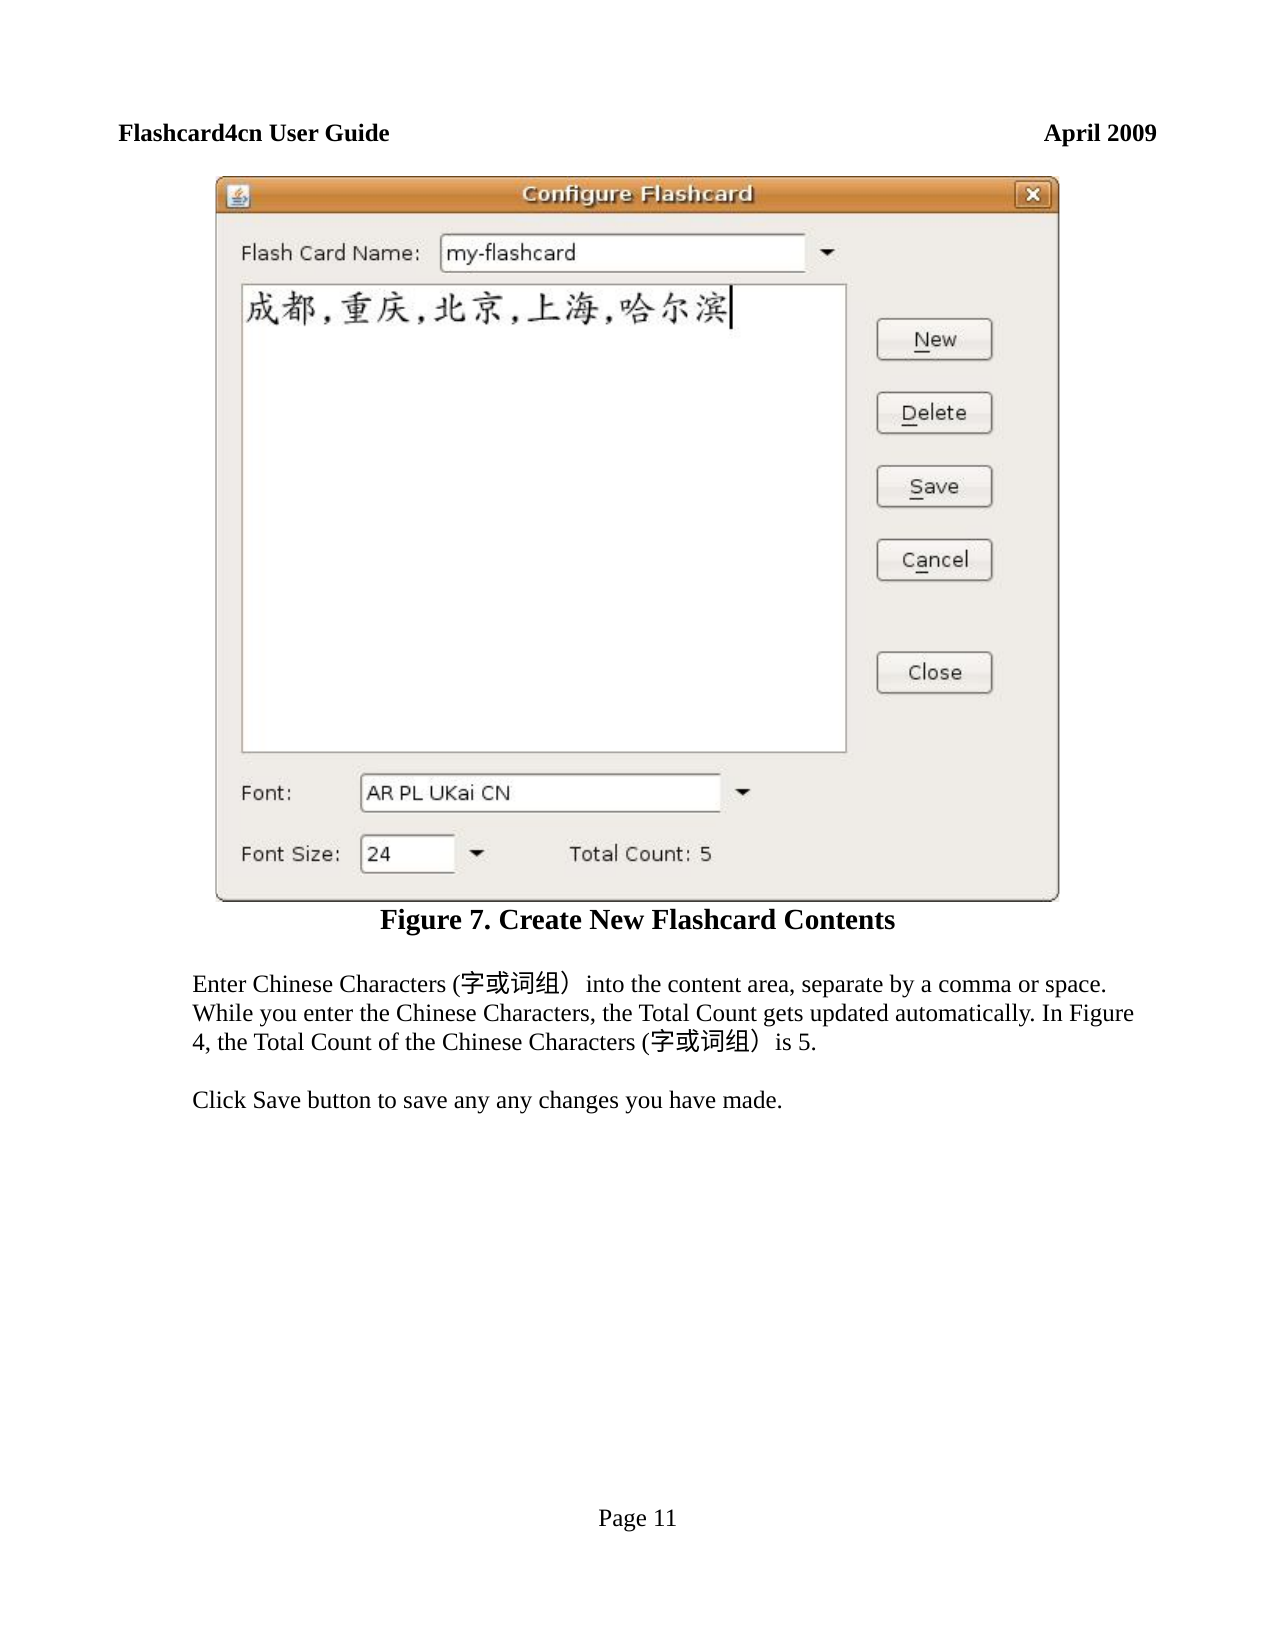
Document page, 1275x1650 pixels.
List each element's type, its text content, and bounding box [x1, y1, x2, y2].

picture [215, 176, 1060, 902]
text Click Save button to save any any changes you have made. [192, 1085, 1157, 1114]
text Enter Chinese Characters (字或词组）into the content area, separate by a comma or space. While you enter the Chinese Characters, the Total Count gets updated automatically. In Figure 4, the Total Count of the Chinese Characters (字或词组）is 5. [192, 969, 1157, 1056]
text Figure 7. Create New Flashcard Contents [118, 902, 1157, 935]
